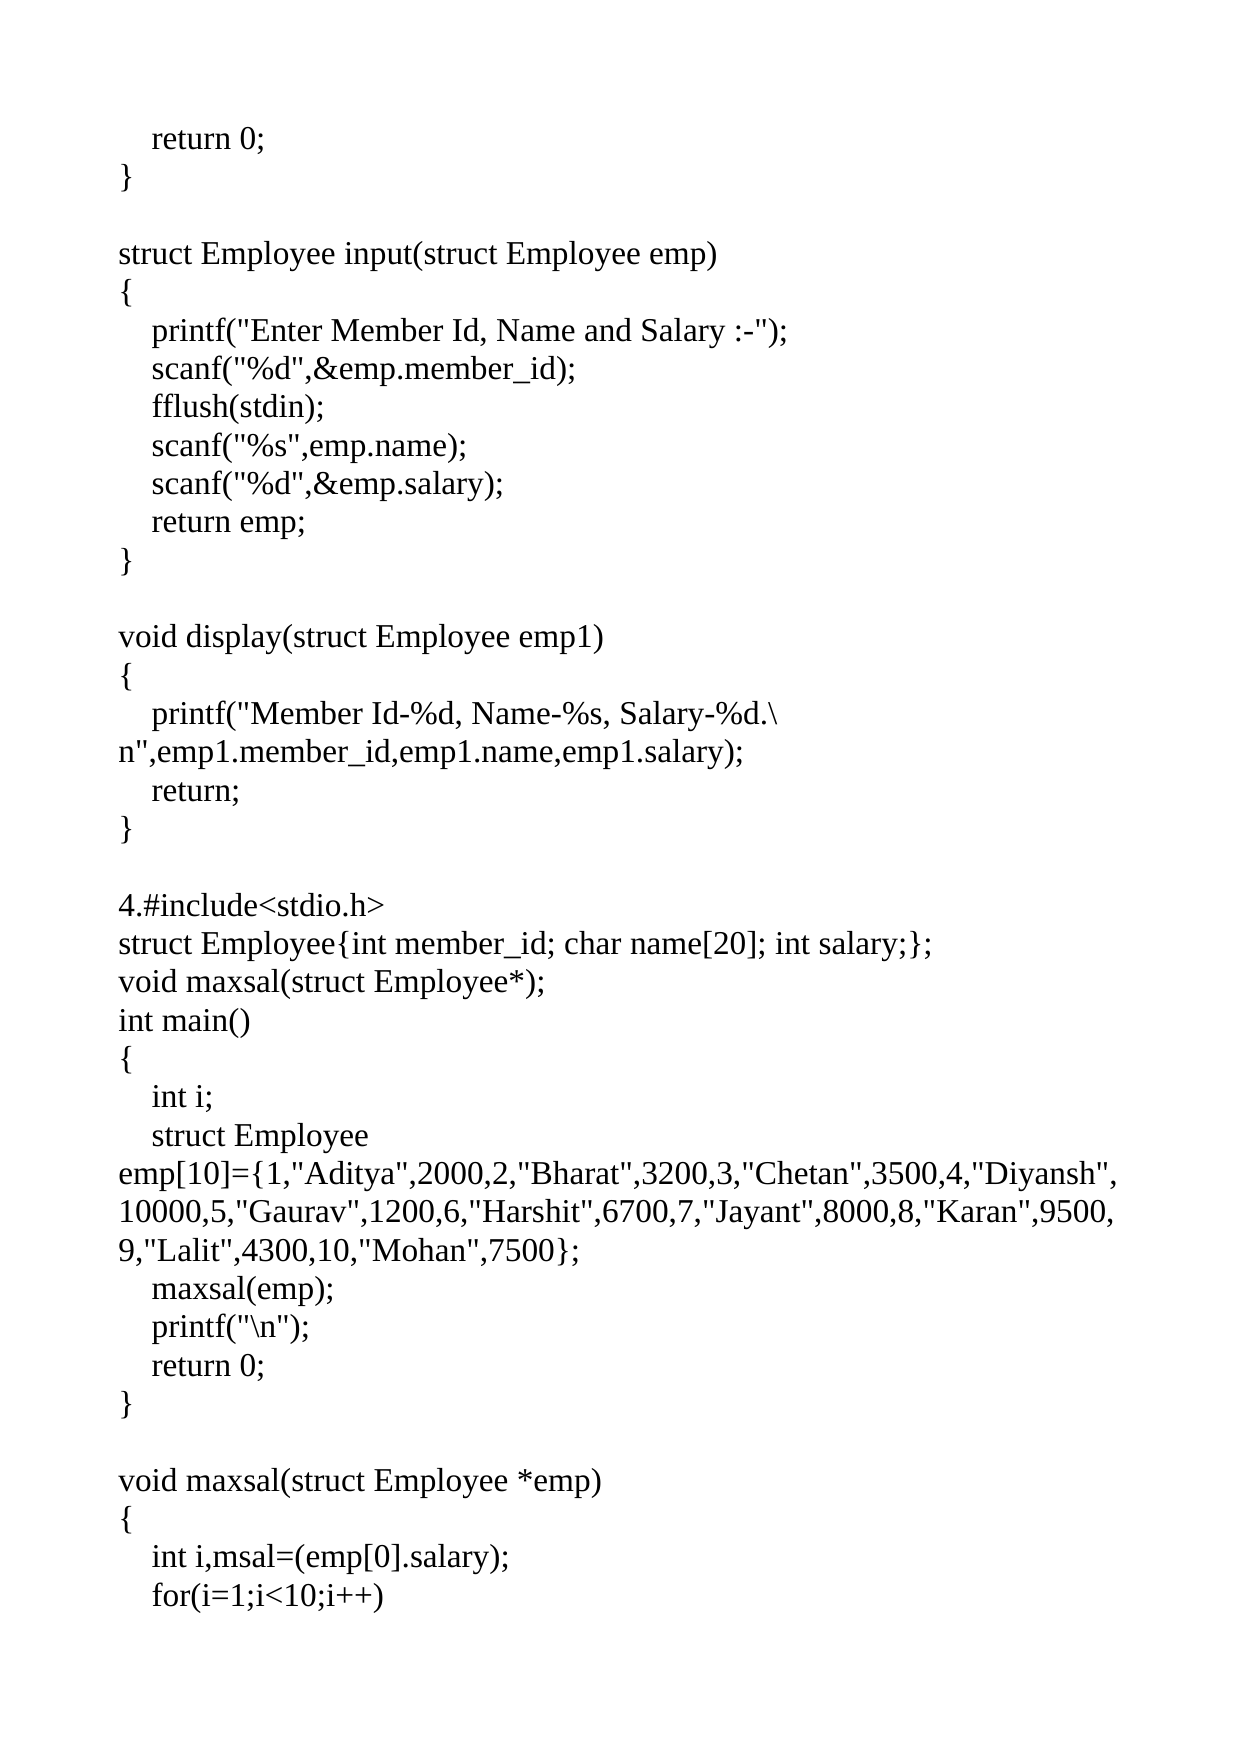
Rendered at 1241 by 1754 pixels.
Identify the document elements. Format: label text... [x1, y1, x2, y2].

text printf("Member Id-%d, Name-%s, Salary-%d.\n",emp1.member_id,emp1.name,emp1.salary); [118, 693, 1122, 770]
text { [118, 1498, 1122, 1536]
text for(i=1;i<10;i++) [118, 1575, 1122, 1613]
text int i; [118, 1076, 1122, 1115]
text scanf("%s",emp.name); [118, 425, 1122, 463]
text maxsal(emp); [118, 1268, 1122, 1306]
text { [118, 655, 1122, 693]
text { [118, 271, 1122, 310]
text } [118, 808, 1122, 846]
text printf("\n"); [118, 1306, 1122, 1345]
text int i,msal=(emp[0].salary); [118, 1536, 1122, 1575]
text struct Employee{int member_id; char name[20]; int salary;}; [118, 923, 1122, 961]
text } [118, 1383, 1122, 1421]
text fflush(stdin); [118, 386, 1122, 425]
text return; [118, 770, 1122, 808]
text void maxsal(struct Employee *emp) [118, 1460, 1122, 1498]
text return 0; [118, 118, 1122, 156]
text } [118, 540, 1122, 578]
text printf("Enter Member Id, Name and Salary :-"); [118, 310, 1122, 348]
text int main() [118, 1000, 1122, 1038]
text return 0; [118, 1345, 1122, 1383]
text { [118, 1038, 1122, 1076]
text } [118, 156, 1122, 195]
text void display(struct Employee emp1) [118, 616, 1122, 655]
text return emp; [118, 501, 1122, 540]
text 4.#include<stdio.h> [118, 885, 1122, 923]
text scanf("%d",&emp.salary); [118, 463, 1122, 501]
text struct Employee emp[10]={1,"Aditya",2000,2,"Bharat",3200,3,"Chetan",3500,4,"Diyansh",10000,5,"Gaurav",1200,6,"Harshit",6700,7,"Jayant",8000,8,"Karan",9500,9,"Lalit",4300,10,"Mohan",7500}; [118, 1115, 1122, 1268]
text struct Employee input(struct Employee emp) [118, 233, 1122, 271]
text void maxsal(struct Employee*); [118, 961, 1122, 1000]
text scanf("%d",&emp.member_id); [118, 348, 1122, 386]
